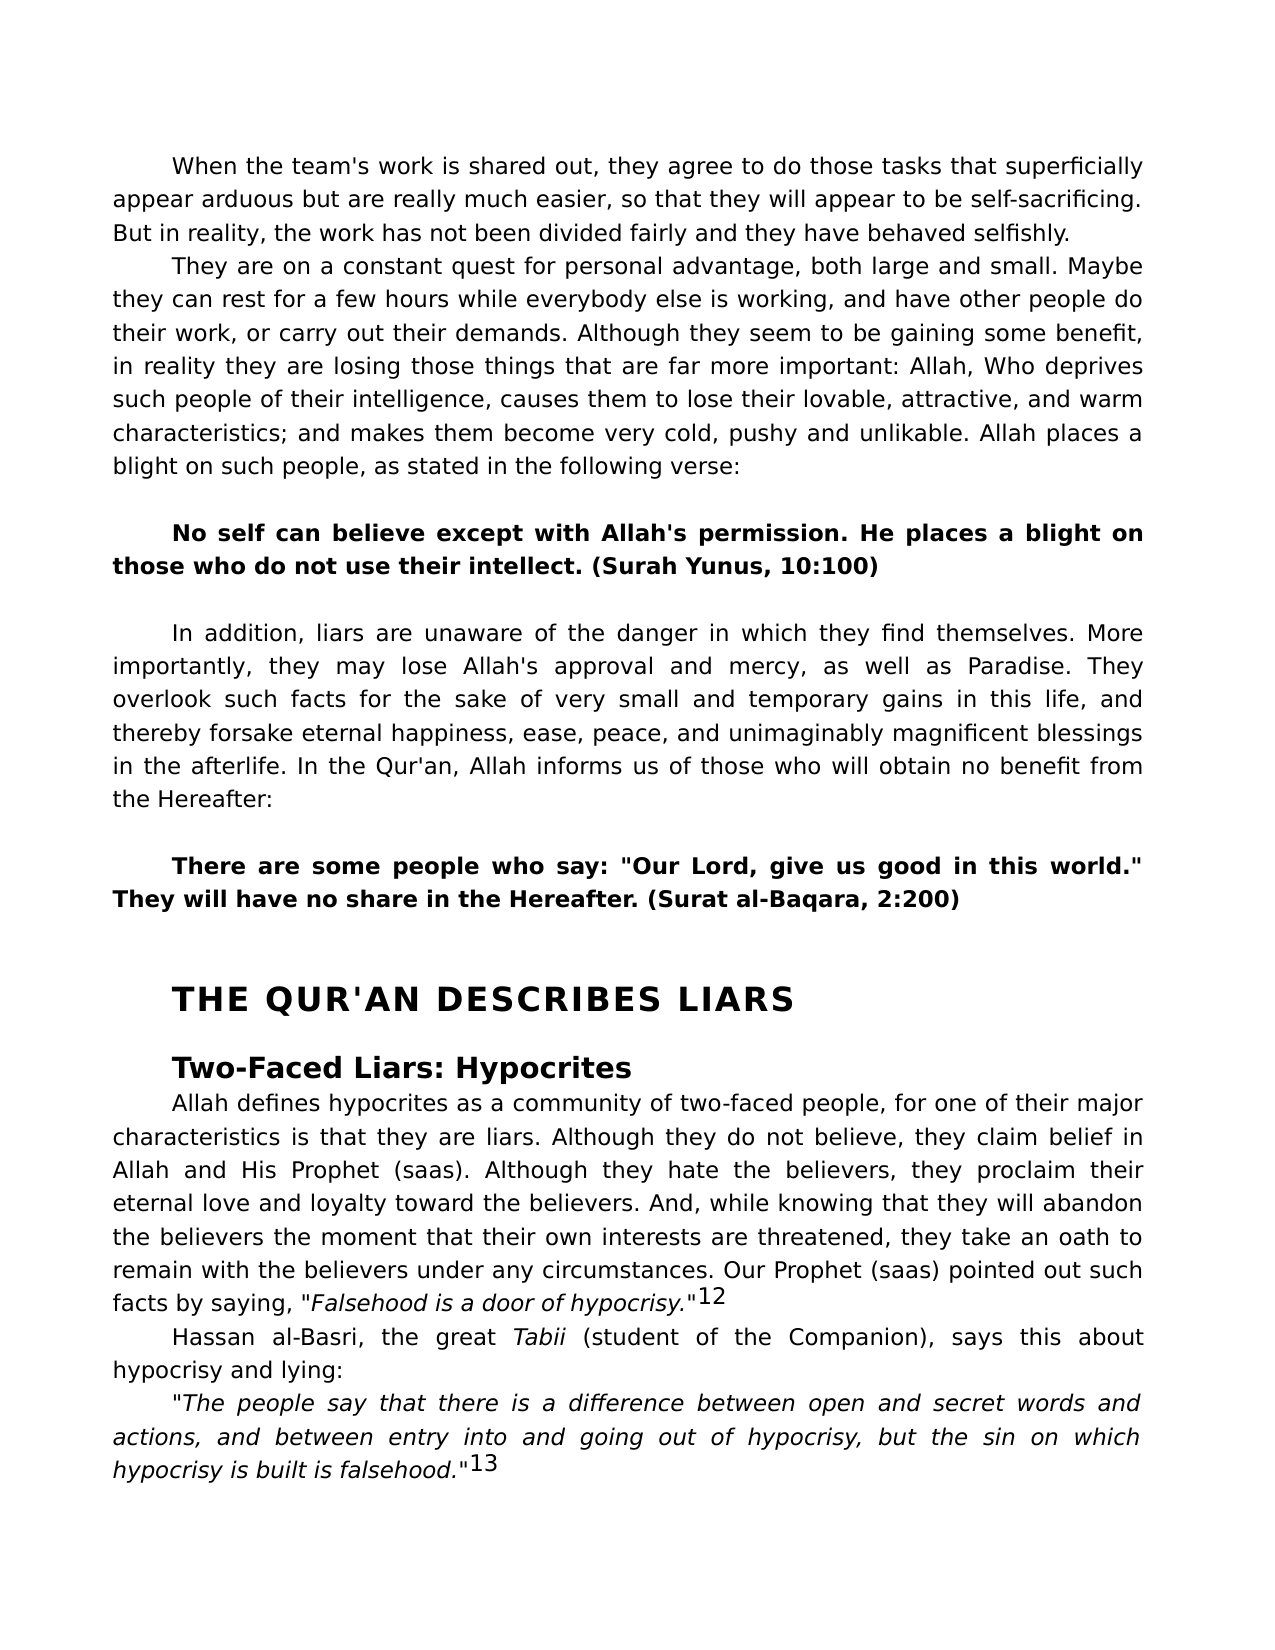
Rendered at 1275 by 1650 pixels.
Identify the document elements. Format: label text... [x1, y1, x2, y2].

text Two-Faced Liars: Hypocrites [112, 1052, 1145, 1085]
text In addition, liars are unaware of the danger in which they find themselves. More importantly, they may lose Allah's approval and mercy, as well as Paradise. They overlook such facts for the sake of very small and temporary gains in this life, and thereby forsake eternal happiness, ease, peace, and unimaginably magnificent blessings in the afterlife. In the Qur'an, Allah informs us of those who will obtain no benefit from the Hereafter: [112, 614, 1145, 814]
text Allah defines hypocrites as a community of two-faced people, for one of their major characteristics is that they are liars. Although they do not believe, they claim belief in Allah and His Prophet (saas). Although they hate the believers, they proclaim their eternal love and loyalty toward the believers. And, while knowing that they will abandon the believers the moment that their own interests are threatened, they take an oath to remain with the believers under any circumstances. Our Prophet (saas) pointed out such facts by saying, "Falsehood is a door of hypocrisy."12 [112, 1085, 1145, 1318]
text There are some people who say: "Our Lord, give us good in this world." They will have no share in the Hereafter. (Surat al-Baqara, 2:200) [112, 848, 1145, 914]
text Hassan al-Basri, the great Tabii (student of the Companion), says this about hypocrisy and lying: [112, 1318, 1145, 1385]
text When the team's work is shared out, they agree to do those tasks that superficially appear arduous but are really much easier, so that they will appear to be self-sacrificing. But in reality, the work has not been divided fairly and they have behaved selfishly. [112, 148, 1145, 248]
text "The people say that there is a difference between open and secret words and actions, and between entry into and going out of hypocrisy, but the sin on which hypocrisy is built is falsehood."13 [112, 1385, 1145, 1485]
text They are on a constant quest for personal advantage, both large and small. Maybe they can rest for a few hours while everybody else is working, and have other people do their work, or carry out their demands. Although they seem to be gaining some benefit, in reality they are losing those things that are far more important: Allah, Who deprives such people of their intelligence, causes them to lose their lovable, attractive, and warm characteristics; and makes them become very cold, pushy and unlikable. Allah places a blight on such people, as stated in the following verse: [112, 248, 1145, 481]
text No self can believe except with Allah's permission. He places a blight on those who do not use their intellect. (Surah Yunus, 10:100) [112, 514, 1145, 581]
text THE QUR'AN DESCRIBES LIARS [112, 981, 1145, 1018]
